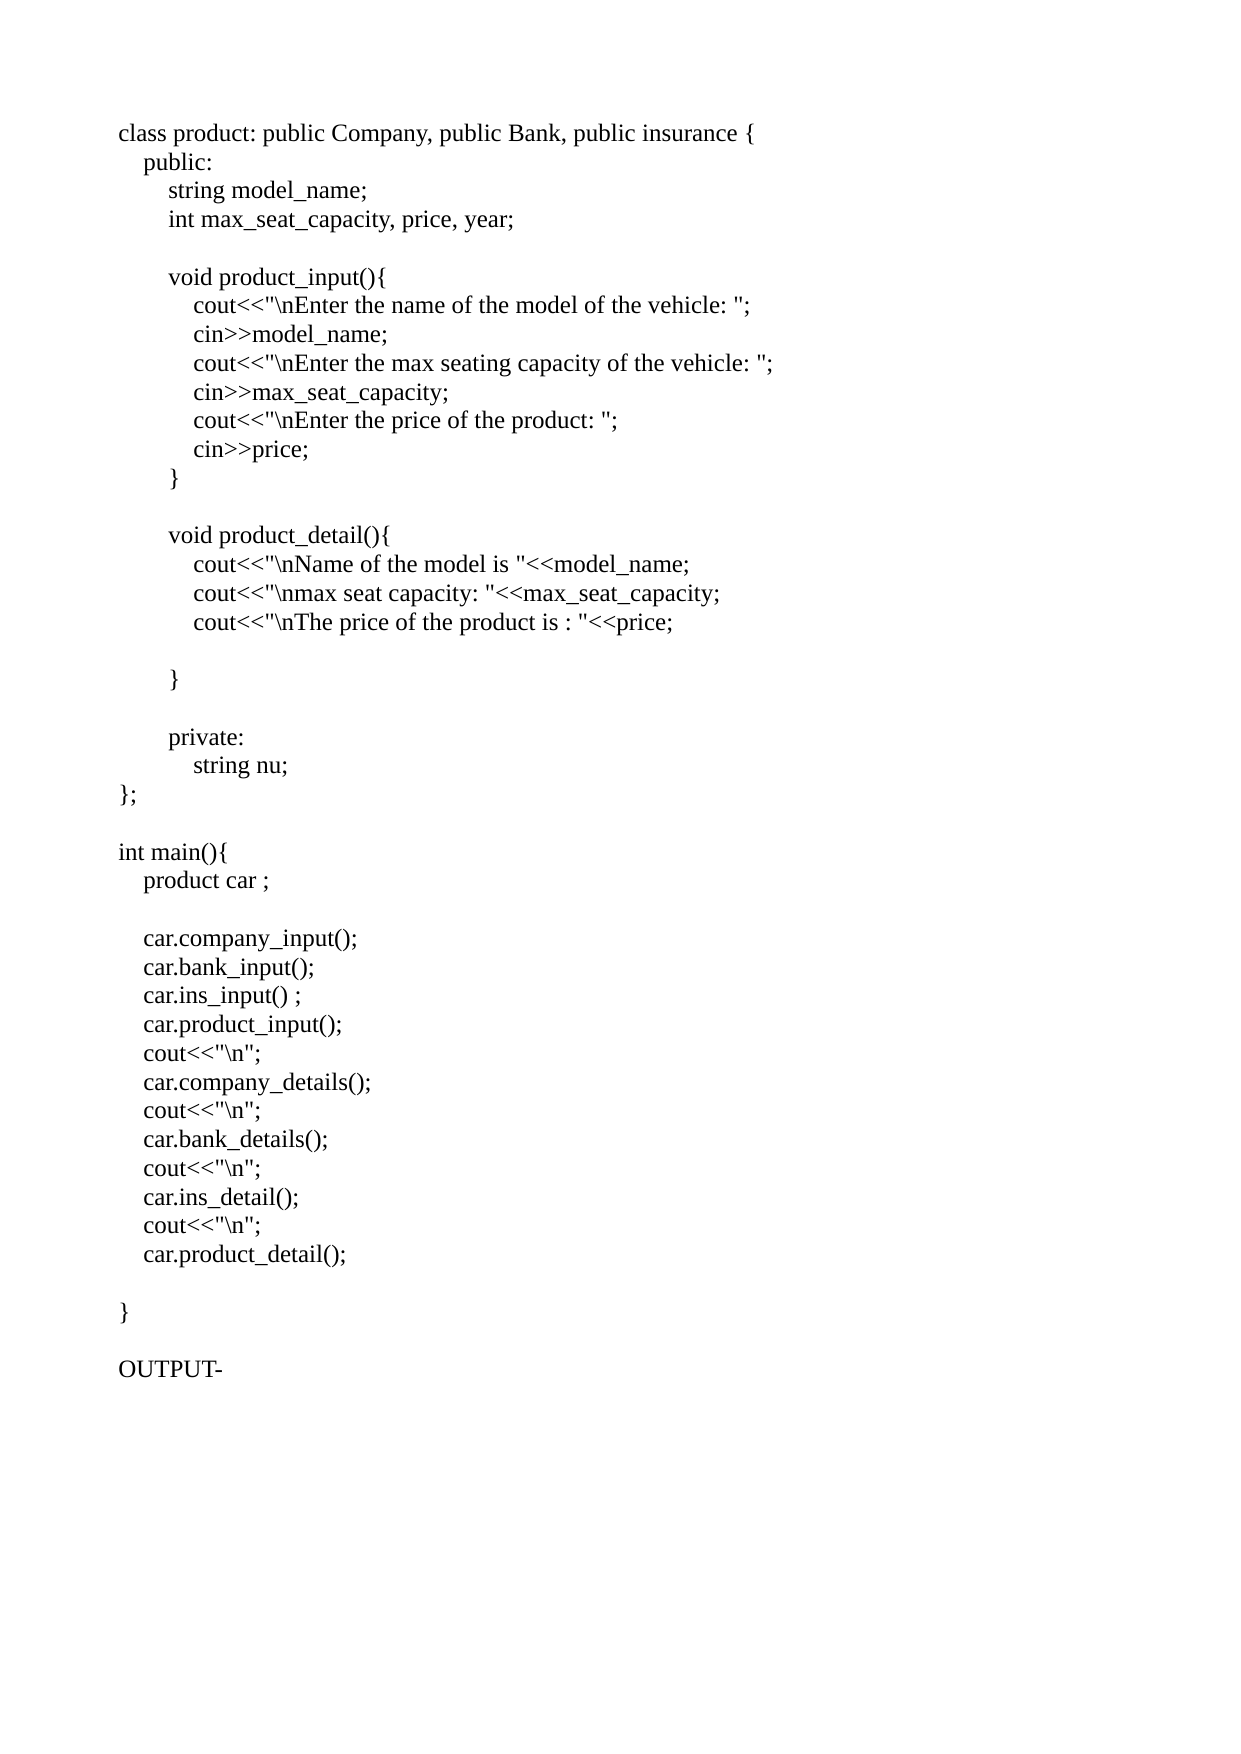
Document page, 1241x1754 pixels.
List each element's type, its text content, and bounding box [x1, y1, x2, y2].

text cout<<"\nEnter the name of the model of the vehicle: "; [118, 291, 1122, 319]
text cout<<"\n"; [118, 1096, 1122, 1124]
text car.ins_detail(); [118, 1182, 1122, 1211]
text cin>>model_name; [118, 319, 1122, 348]
text cout<<"\nThe price of the product is : "<<price; [118, 607, 1122, 636]
text class product: public Company, public Bank, public insurance { [118, 118, 1122, 147]
text cin>>price; [118, 434, 1122, 463]
text car.bank_details(); [118, 1124, 1122, 1153]
text } [118, 463, 1122, 492]
text car.ins_input() ; [118, 981, 1122, 1009]
text int max_seat_capacity, price, year; [118, 204, 1122, 233]
text } [118, 1297, 1122, 1326]
text cout<<"\nEnter the max seating capacity of the vehicle: "; [118, 348, 1122, 377]
text car.company_details(); [118, 1067, 1122, 1096]
text car.product_input(); [118, 1009, 1122, 1038]
text cout<<"\nName of the model is "<<model_name; [118, 549, 1122, 578]
text string nu; [118, 751, 1122, 779]
text OUTPUT- [118, 1354, 1122, 1383]
text } [118, 664, 1122, 693]
text car.company_input(); [118, 923, 1122, 952]
text cout<<"\nmax seat capacity: "<<max_seat_capacity; [118, 578, 1122, 607]
text product car ; [118, 866, 1122, 894]
text car.bank_input(); [118, 952, 1122, 981]
text public: [118, 147, 1122, 176]
text private: [118, 722, 1122, 751]
text cout<<"\n"; [118, 1153, 1122, 1182]
text car.product_detail(); [118, 1239, 1122, 1268]
text int main(){ [118, 837, 1122, 866]
text cout<<"\nEnter the price of the product: "; [118, 406, 1122, 434]
text void product_input(){ [118, 262, 1122, 291]
text cin>>max_seat_capacity; [118, 377, 1122, 406]
text void product_detail(){ [118, 521, 1122, 549]
text }; [118, 779, 1122, 808]
text cout<<"\n"; [118, 1211, 1122, 1239]
text string model_name; [118, 176, 1122, 204]
text cout<<"\n"; [118, 1038, 1122, 1067]
